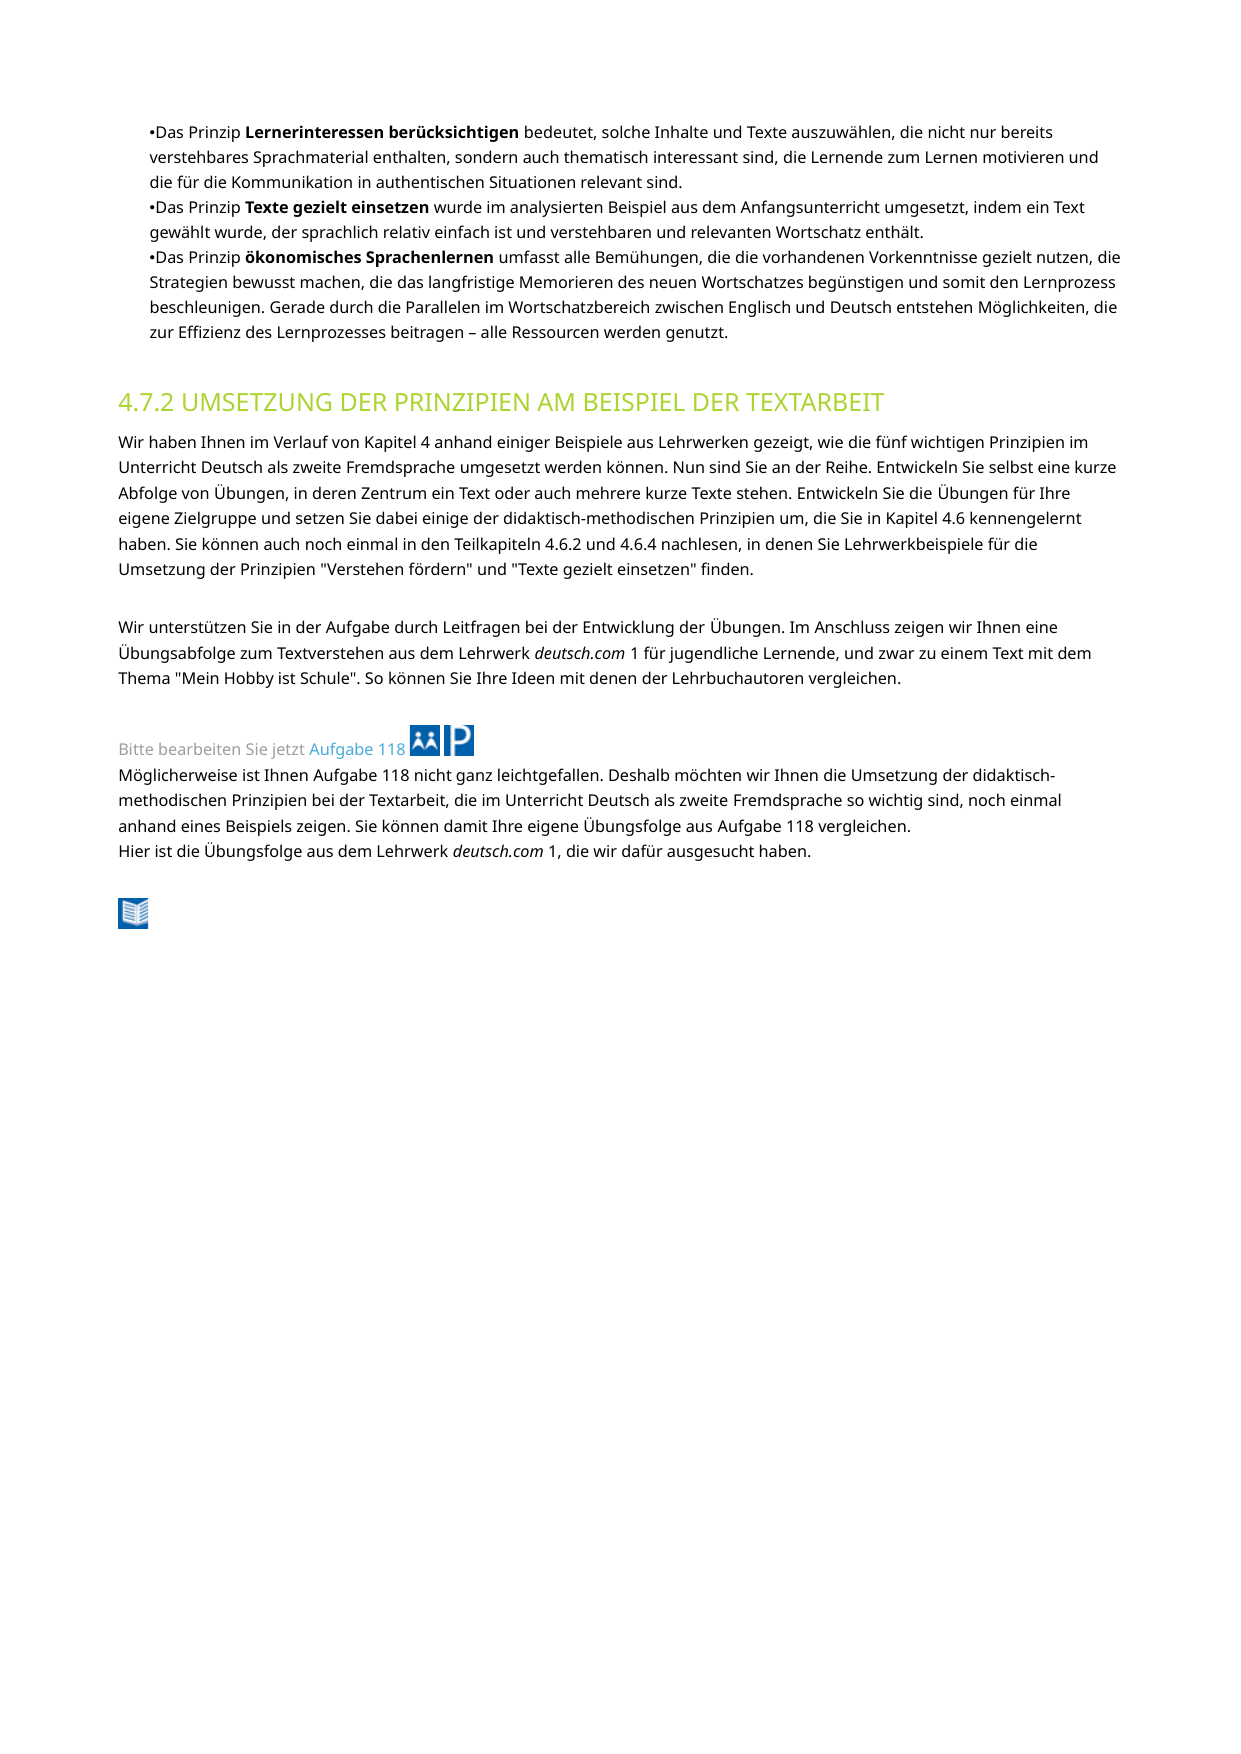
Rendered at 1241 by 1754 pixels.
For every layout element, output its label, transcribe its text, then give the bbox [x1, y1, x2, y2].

list Das Prinzip Lernerinteressen berücksichtigen bedeutet, solche Inhalte und Texte auszuwählen, die nicht nur bereits verstehbares Sprachmaterial enthalten, sondern auch thematisch interessant sind, die Lernende zum Lernen motivieren und die für die Kommunikation in authentischen Situationen relevant sind. [118, 118, 1122, 193]
picture [409, 725, 440, 756]
list Das Prinzip ökonomisches Sprachenlernen umfasst alle Bemühungen, die die vorhandenen Vorkenntnisse gezielt nutzen, die Strategien bewusst machen, die das langfristige Memorieren des neuen Wortschatzes begünstigen und somit den Lernprozess beschleunigen. Gerade durch die Parallelen im Wortschatzbereich zwischen Englisch und Deutsch entstehen Möglichkeiten, die zur Effizienz des Lernprozesses beitragen – alle Ressourcen werden genutzt. [118, 243, 1122, 343]
list Das Prinzip Texte gezielt einsetzen wurde im analysierten Beispiel aus dem Anfangsunterricht umgesetzt, indem ein Text gewählt wurde, der sprachlich relativ einfach ist und verstehbaren und relevanten Wortschatz enthält. [118, 193, 1122, 243]
picture [118, 898, 149, 929]
text Möglicherweise ist Ihnen Aufgabe 118 nicht ganz leichtgefallen. Deshalb möchten wir Ihnen die Umsetzung der didaktisch-methodischen Prinzipien bei der Textarbeit, die im Unterricht Deutsch als zweite Fremdsprache so wichtig sind, noch einmal anhand eines Beispiels zeigen. Sie können damit Ihre eigene Übungsfolge aus Aufgabe 118 vergleichen. [118, 764, 1122, 837]
text Bitte bearbeiten Sie jetzt Aufgabe 118 [118, 726, 1122, 761]
text Wir unterstützen Sie in der Aufgabe durch Leitfragen bei der Entwicklung der Übungen. Im Anschluss zeigen wir Ihnen eine Übungsabfolge zum Textverstehen aus dem Lehrwerk deutsch.com 1 für jugendliche Lernende, und zwar zu einem Text mit dem Thema "Mein Hobby ist Schule". So können Sie Ihre Ideen mit denen der Lehrbuchautoren vergleichen. [118, 616, 1122, 689]
text Hier ist die Übungsfolge aus dem Lehrwerk deutsch.com 1, die wir dafür ausgesucht haben. [118, 840, 1122, 862]
text Wir haben Ihnen im Verlauf von Kapitel 4 anhand einiger Beispiele aus Lehrwerken gezeigt, wie die fünf wichtigen Prinzipien im Unterricht Deutsch als zweite Fremdsprache umgesetzt werden können. Nun sind Sie an der Reihe. Entwickeln Sie selbst eine kurze Abfolge von Übungen, in deren Zentrum ein Text oder auch mehrere kurze Texte stehen. Entwickeln Sie die Übungen für Ihre eigene Zielgruppe und setzen Sie dabei einige der didaktisch-methodischen Prinzipien um, die Sie in Kapitel 4.6 kennengelernt haben. Sie können auch noch einmal in den Teilkapiteln 4.6.2 und 4.6.4 nachlesen, in denen Sie Lehrwerkbeispiele für die Umsetzung der Prinzipien "Verstehen fördern" und "Texte gezielt einsetzen" finden. [118, 431, 1122, 580]
subtitle 4.7.2 UMSETZUNG DER PRINZIPIEN AM BEISPIEL DER TEXTARBEIT [118, 384, 1122, 418]
picture [444, 725, 474, 756]
